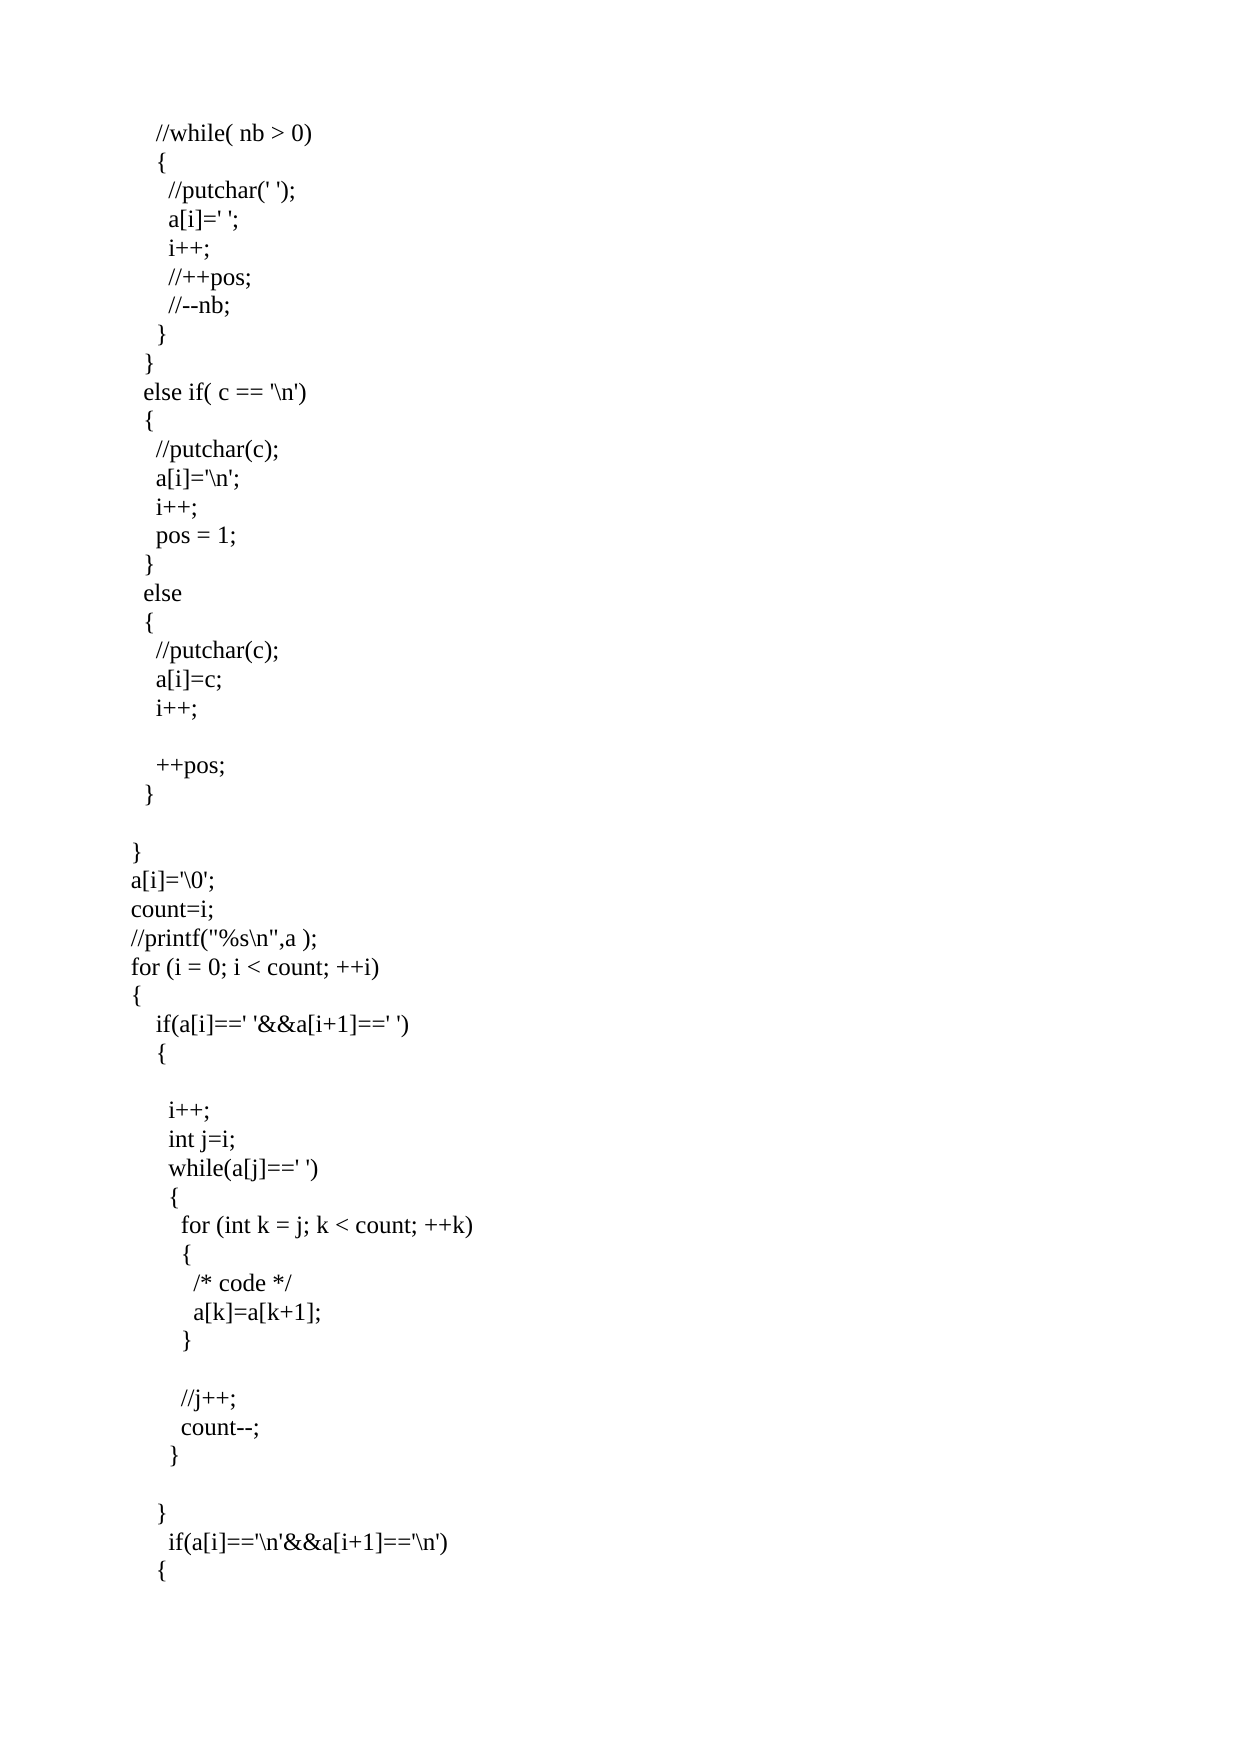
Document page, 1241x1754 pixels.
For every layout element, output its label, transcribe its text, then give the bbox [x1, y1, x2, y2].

text { [118, 607, 1122, 636]
text //j++; [118, 1383, 1122, 1412]
text if(a[i]=='\n'&&a[i+1]=='\n') [118, 1527, 1122, 1556]
text { [118, 981, 1122, 1009]
text //while( nb > 0) [118, 118, 1122, 147]
text { [118, 147, 1122, 176]
text if(a[i]==' '&&a[i+1]==' ') [118, 1009, 1122, 1038]
text for (int k = j; k < count; ++k) [118, 1211, 1122, 1239]
text a[i]='\n'; [118, 463, 1122, 492]
text { [118, 406, 1122, 434]
text } [118, 1441, 1122, 1469]
text i++; [118, 492, 1122, 521]
text //--nb; [118, 291, 1122, 319]
text //putchar(' '); [118, 176, 1122, 204]
text ++pos; [118, 751, 1122, 779]
text int j=i; [118, 1124, 1122, 1153]
text } [118, 1326, 1122, 1354]
text } [118, 319, 1122, 348]
text a[k]=a[k+1]; [118, 1297, 1122, 1326]
text } [118, 1498, 1122, 1527]
text } [118, 837, 1122, 866]
text { [118, 1239, 1122, 1268]
text else if( c == '\n') [118, 377, 1122, 406]
text } [118, 348, 1122, 377]
text //++pos; [118, 262, 1122, 291]
text } [118, 779, 1122, 808]
text //putchar(c); [118, 636, 1122, 664]
text for (i = 0; i < count; ++i) [118, 952, 1122, 981]
text while(a[j]==' ') [118, 1153, 1122, 1182]
text { [118, 1556, 1122, 1584]
text count--; [118, 1412, 1122, 1441]
text //putchar(c); [118, 434, 1122, 463]
text i++; [118, 693, 1122, 722]
text i++; [118, 233, 1122, 262]
text else [118, 578, 1122, 607]
text a[i]='\0'; [118, 866, 1122, 894]
text { [118, 1182, 1122, 1211]
text } [118, 549, 1122, 578]
text { [118, 1038, 1122, 1067]
text i++; [118, 1096, 1122, 1124]
text count=i; [118, 894, 1122, 923]
text /* code */ [118, 1268, 1122, 1297]
text a[i]=c; [118, 664, 1122, 693]
text //printf("%s\n",a ); [118, 923, 1122, 952]
text pos = 1; [118, 521, 1122, 549]
text a[i]=' '; [118, 204, 1122, 233]
